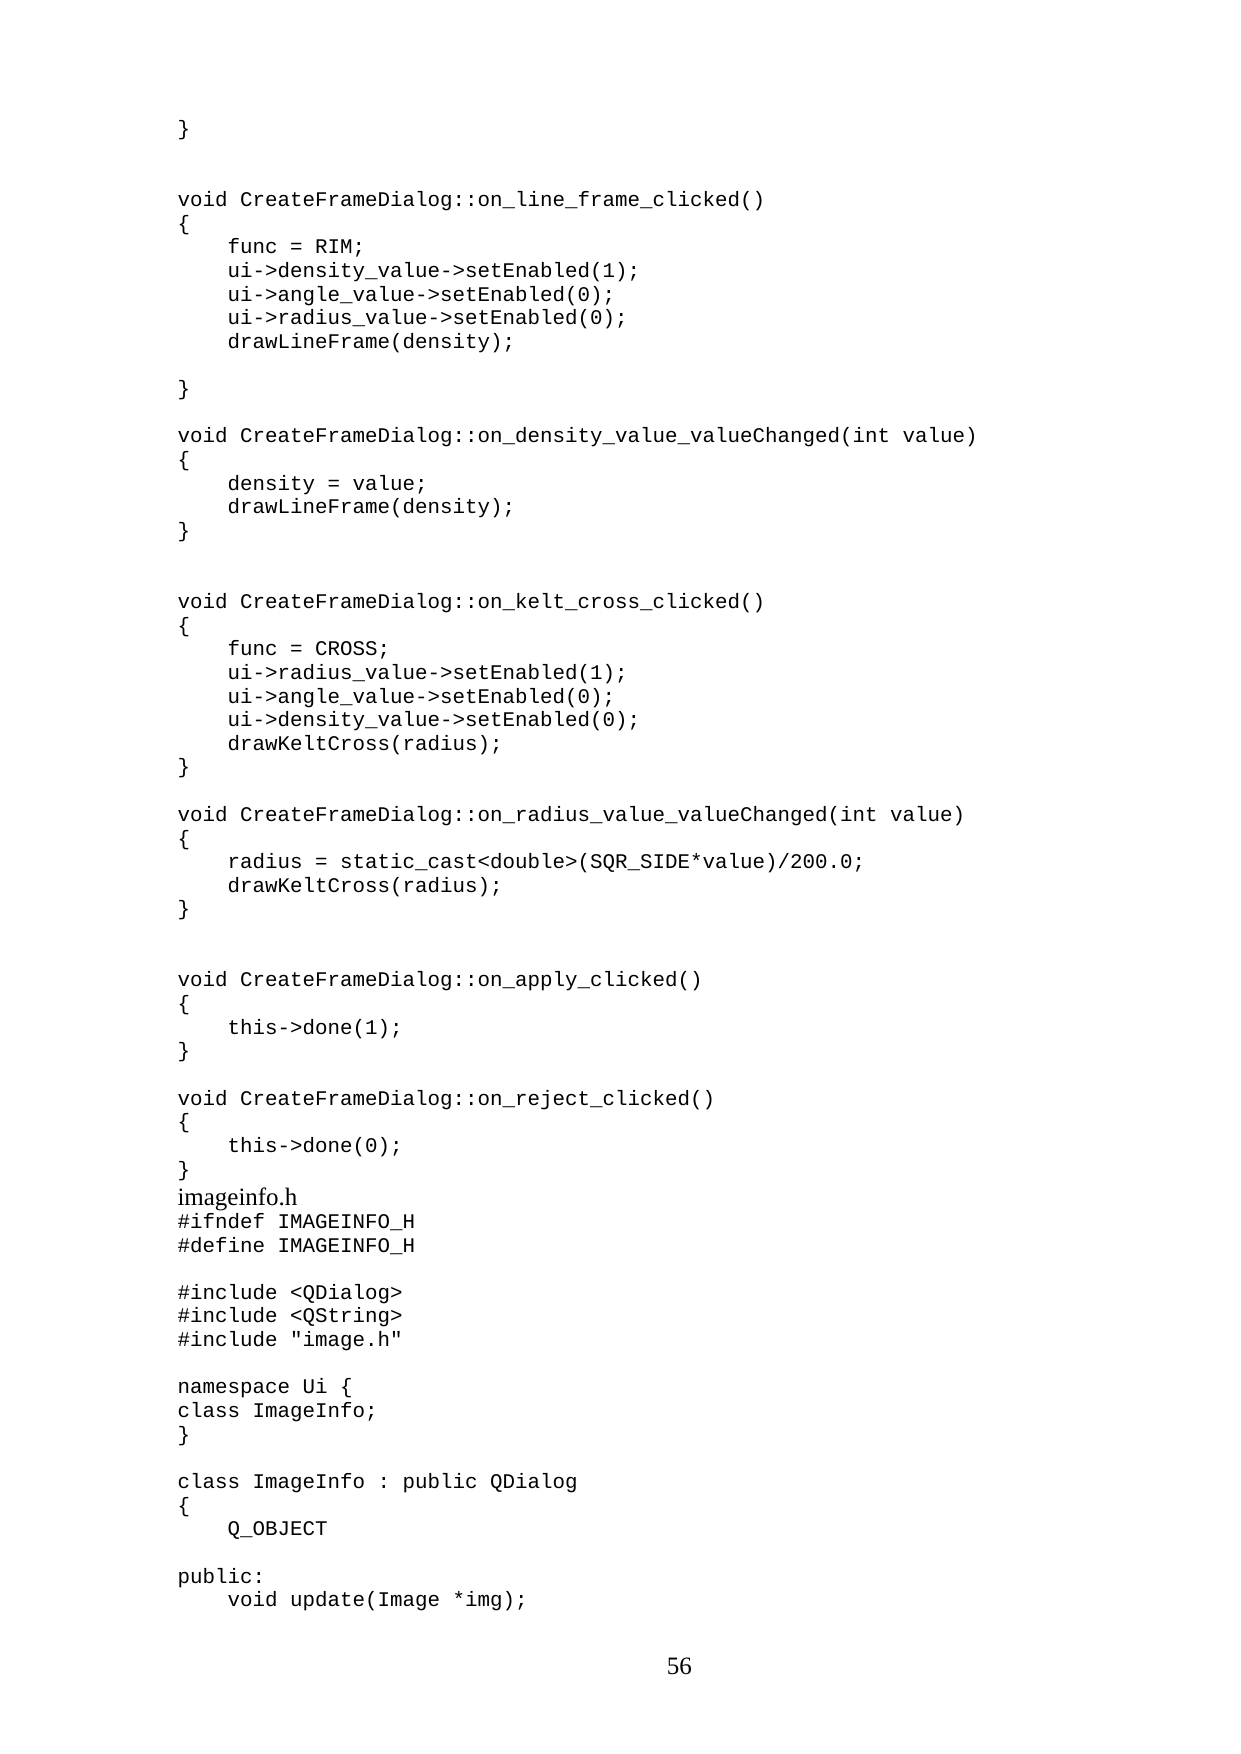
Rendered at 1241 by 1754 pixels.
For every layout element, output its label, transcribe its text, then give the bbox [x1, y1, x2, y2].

text #include "image.h" [177, 1329, 1181, 1353]
text Q_OBJECT [177, 1518, 1181, 1542]
text { [177, 1495, 1181, 1518]
text ui->angle_value->setEnabled(0); [177, 284, 1181, 307]
text drawLineFrame(density); [177, 331, 1181, 354]
text func = CROSS; [177, 638, 1181, 662]
text { [177, 449, 1181, 473]
text void CreateFrameDialog::on_line_frame_clicked() [177, 189, 1181, 213]
text func = RIM; [177, 236, 1181, 260]
text { [177, 827, 1181, 851]
text void CreateFrameDialog::on_reject_clicked() [177, 1088, 1181, 1111]
text #include <QDialog> [177, 1282, 1181, 1306]
text } [177, 118, 1181, 142]
text void CreateFrameDialog::on_density_value_valueChanged(int value) [177, 426, 1181, 449]
text } [177, 1158, 1181, 1182]
text void CreateFrameDialog::on_kelt_cross_clicked() [177, 591, 1181, 615]
text namespace Ui { [177, 1376, 1181, 1400]
text class ImageInfo; [177, 1400, 1181, 1424]
text class ImageInfo : public QDialog [177, 1471, 1181, 1495]
text } [177, 520, 1181, 544]
text { [177, 615, 1181, 638]
text drawLineFrame(density); [177, 496, 1181, 520]
text drawKeltCross(radius); [177, 733, 1181, 757]
text void CreateFrameDialog::on_radius_value_valueChanged(int value) [177, 804, 1181, 827]
text radius = static_cast<double>(SQR_SIDE*value)/200.0; [177, 851, 1181, 875]
text this->done(0); [177, 1135, 1181, 1158]
text drawKeltCross(radius); [177, 875, 1181, 898]
text } [177, 898, 1181, 922]
text this->done(1); [177, 1017, 1181, 1040]
text } [177, 1424, 1181, 1447]
text } [177, 757, 1181, 780]
text #define IMAGEINFO_H [177, 1234, 1181, 1258]
text ui->radius_value->setEnabled(0); [177, 307, 1181, 331]
text ui->density_value->setEnabled(0); [177, 709, 1181, 733]
text ui->angle_value->setEnabled(0); [177, 686, 1181, 709]
text ui->radius_value->setEnabled(1); [177, 662, 1181, 686]
text #include <QString> [177, 1306, 1181, 1329]
text { [177, 993, 1181, 1017]
text imageinfo.h [177, 1182, 1181, 1211]
text #ifndef IMAGEINFO_H [177, 1211, 1181, 1234]
text public: [177, 1566, 1181, 1589]
text void CreateFrameDialog::on_apply_clicked() [177, 969, 1181, 993]
text { [177, 213, 1181, 236]
text } [177, 1040, 1181, 1064]
text { [177, 1111, 1181, 1135]
text ui->density_value->setEnabled(1); [177, 260, 1181, 284]
text density = value; [177, 473, 1181, 496]
text void update(Image *img); [177, 1589, 1181, 1613]
text } [177, 378, 1181, 402]
